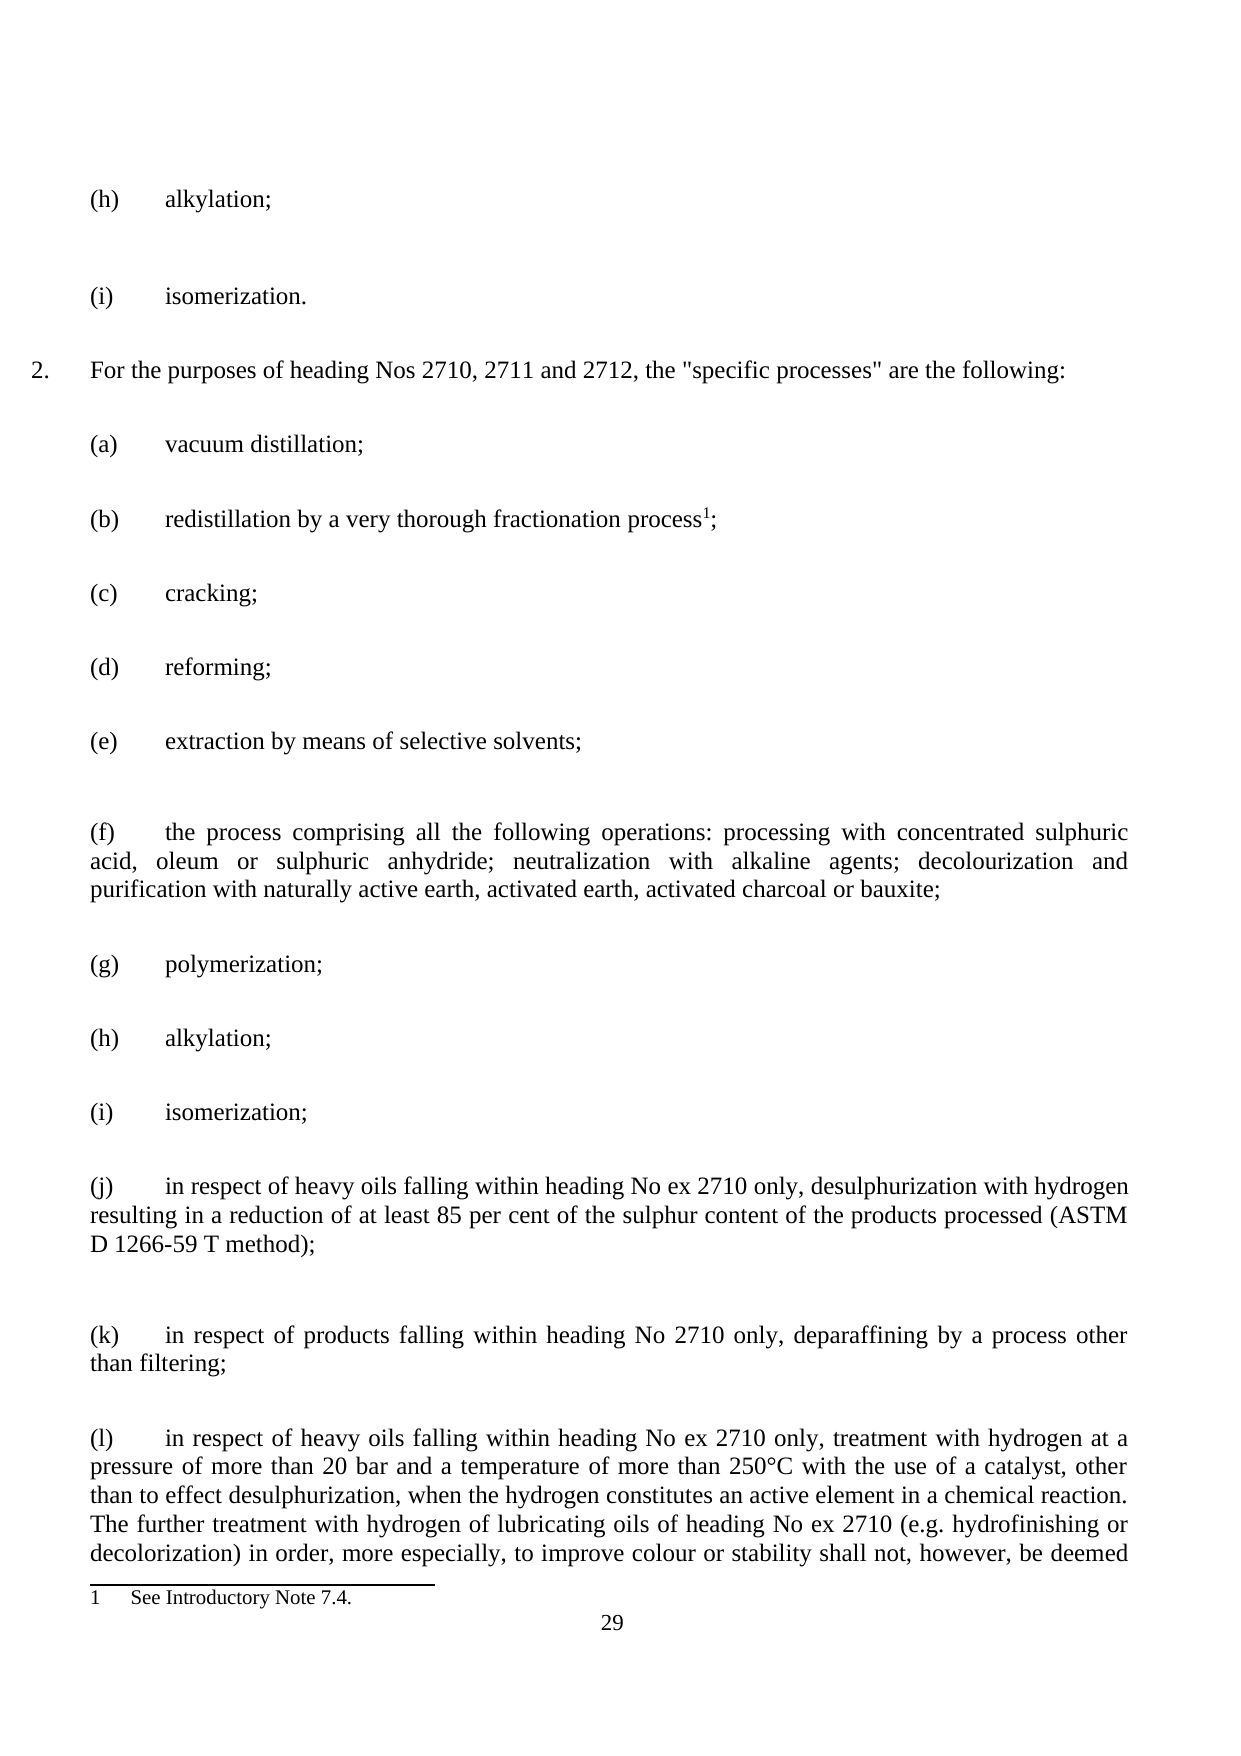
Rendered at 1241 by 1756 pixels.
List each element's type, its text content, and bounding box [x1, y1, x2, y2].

list vacuum distillation; [90, 429, 1129, 458]
list alkylation; [90, 184, 1129, 212]
list extraction by means of selective solvents; [90, 726, 1129, 755]
list redistillation by a very thorough fractionation process; [90, 504, 1129, 532]
list the process comprising all the following operations: processing with concentrated sulphuric acid, oleum or sulphuric anhydride; neutralization with alkaline agents; decolourization and purification with naturally active earth, activated earth, activated charcoal or bauxite; [90, 817, 1129, 903]
list cracking; [90, 578, 1129, 607]
list in respect of heavy oils falling within heading No ex 2710 only, desulphurization with hydrogen resulting in a reduction of at least 85 per cent of the sulphur content of the products processed (ASTM D 1266-59 T method); [90, 1171, 1129, 1257]
list See Introductory Note 7.4. [90, 1585, 1134, 1609]
list For the purposes of heading Nos 2710, 2711 and 2712, the "specific processes" are the following: [31, 355, 1129, 384]
list isomerization. [90, 281, 1129, 310]
list in respect of heavy oils falling within heading No ex 2710 only, treatment with hydrogen at a pressure of more than 20 bar and a temperature of more than 250°C with the use of a catalyst, other than to effect desulphurization, when the hydrogen constitutes an active element in a chemical reaction. The further treatment with hydrogen of lubricating oils of heading No ex 2710 (e.g. hydrofinishing or decolorization) in order, more especially, to improve colour or stability shall not, however, be deemed [90, 1423, 1129, 1566]
list polymerization; [90, 949, 1129, 977]
list in respect of products falling within heading No 2710 only, deparaffining by a process other than filtering; [90, 1320, 1129, 1377]
list reforming; [90, 652, 1129, 681]
list isomerization; [90, 1097, 1129, 1126]
list alkylation; [90, 1023, 1129, 1052]
